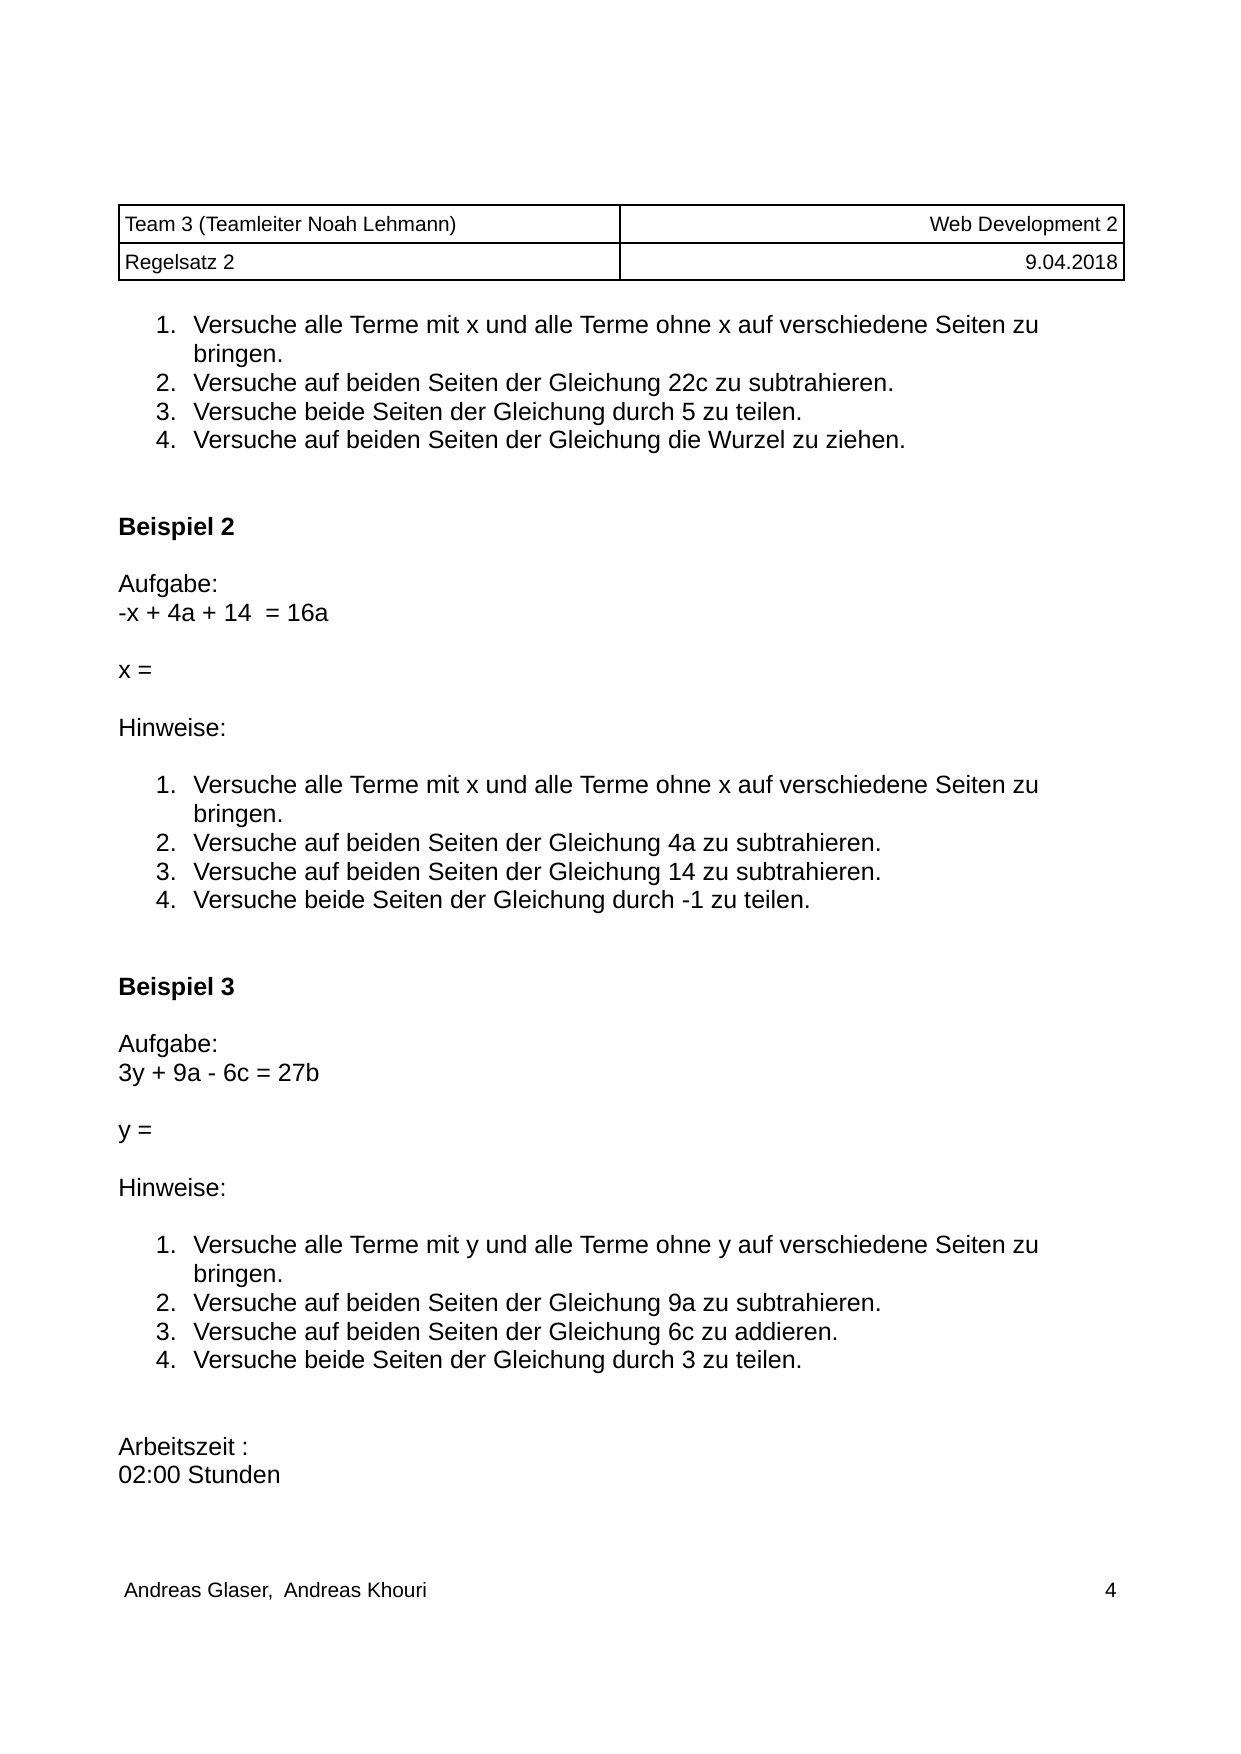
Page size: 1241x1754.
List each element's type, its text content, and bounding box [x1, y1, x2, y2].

text Aufgabe: [118, 1029, 1122, 1058]
list Versuche auf beiden Seiten der Gleichung 22c zu subtrahieren. [156, 368, 1122, 396]
text 02:00 Stunden [118, 1460, 1122, 1489]
text Aufgabe: [118, 569, 1122, 598]
text Hinweise: [118, 713, 1122, 741]
list Versuche auf beiden Seiten der Gleichung 14 zu subtrahieren. [156, 856, 1122, 885]
text Hinweise: [118, 1173, 1122, 1201]
text Arbeitszeit : [118, 1431, 1122, 1460]
text Beispiel 2 [118, 511, 1122, 540]
list Versuche beide Seiten der Gleichung durch 3 zu teilen. [156, 1345, 1122, 1374]
list Versuche alle Terme mit x und alle Terme ohne x auf verschiedene Seiten zu bringen. [156, 310, 1122, 368]
list Versuche auf beiden Seiten der Gleichung 4a zu subtrahieren. [156, 828, 1122, 856]
list Versuche auf beiden Seiten der Gleichung die Wurzel zu ziehen. [156, 425, 1122, 454]
text y = [118, 1115, 1122, 1144]
list Versuche alle Terme mit y und alle Terme ohne y auf verschiedene Seiten zu bringen. [156, 1230, 1122, 1288]
list Versuche alle Terme mit x und alle Terme ohne x auf verschiedene Seiten zu bringen. [156, 770, 1122, 828]
text Beispiel 3 [118, 971, 1122, 1000]
list Versuche beide Seiten der Gleichung durch -1 zu teilen. [156, 885, 1122, 914]
text x = [118, 655, 1122, 684]
list Versuche auf beiden Seiten der Gleichung 6c zu addieren. [156, 1316, 1122, 1345]
text -x + 4a + 14 = 16a [118, 598, 1122, 626]
text 3y + 9a - 6c = 27b [118, 1058, 1122, 1086]
list Versuche auf beiden Seiten der Gleichung 9a zu subtrahieren. [156, 1288, 1122, 1316]
list Versuche beide Seiten der Gleichung durch 5 zu teilen. [156, 396, 1122, 425]
